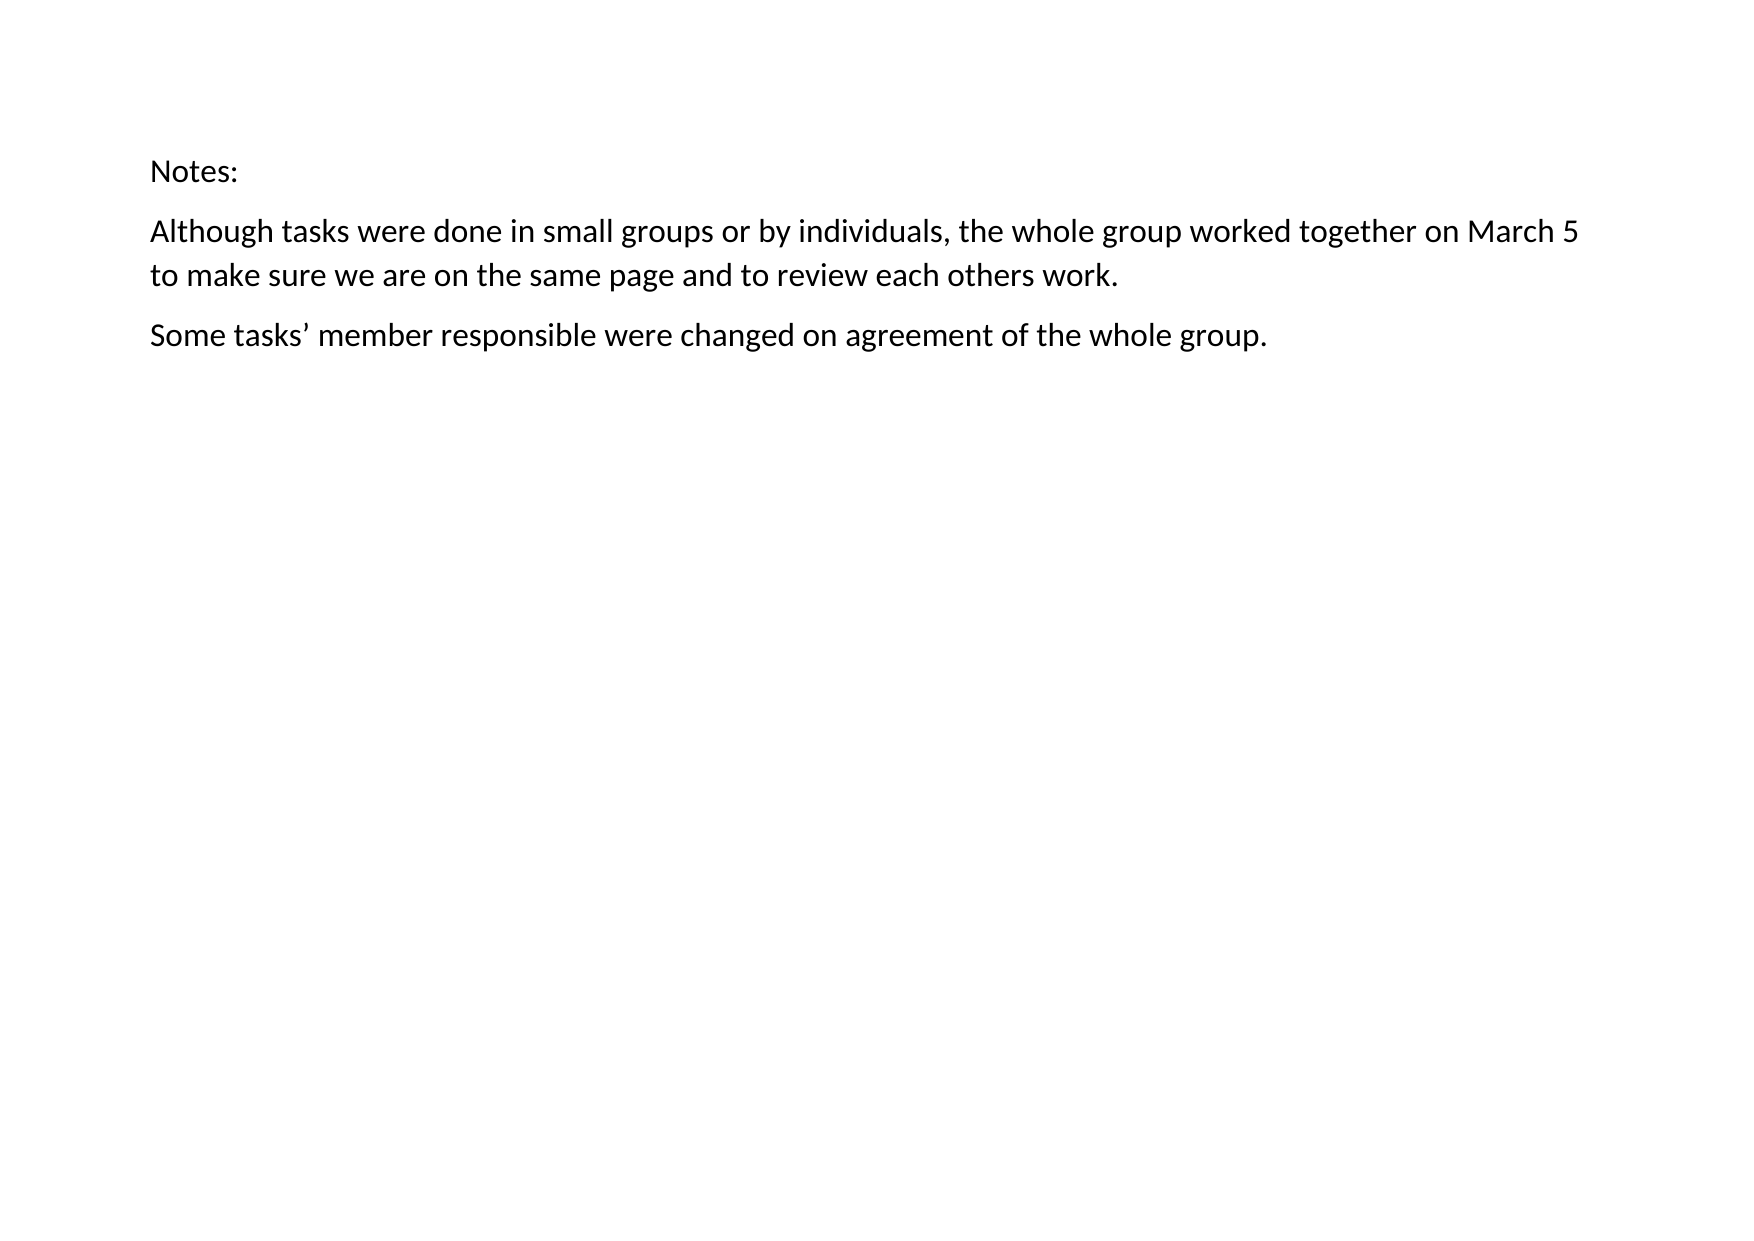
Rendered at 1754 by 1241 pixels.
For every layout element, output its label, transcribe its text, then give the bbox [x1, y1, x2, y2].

text Some tasks’ member responsible were changed on agreement of the whole group. [150, 314, 1604, 355]
text Notes: [150, 150, 1604, 191]
text Although tasks were done in small groups or by individuals, the whole group worked together on March 5 to make sure we are on the same page and to review each others work. [150, 210, 1604, 294]
